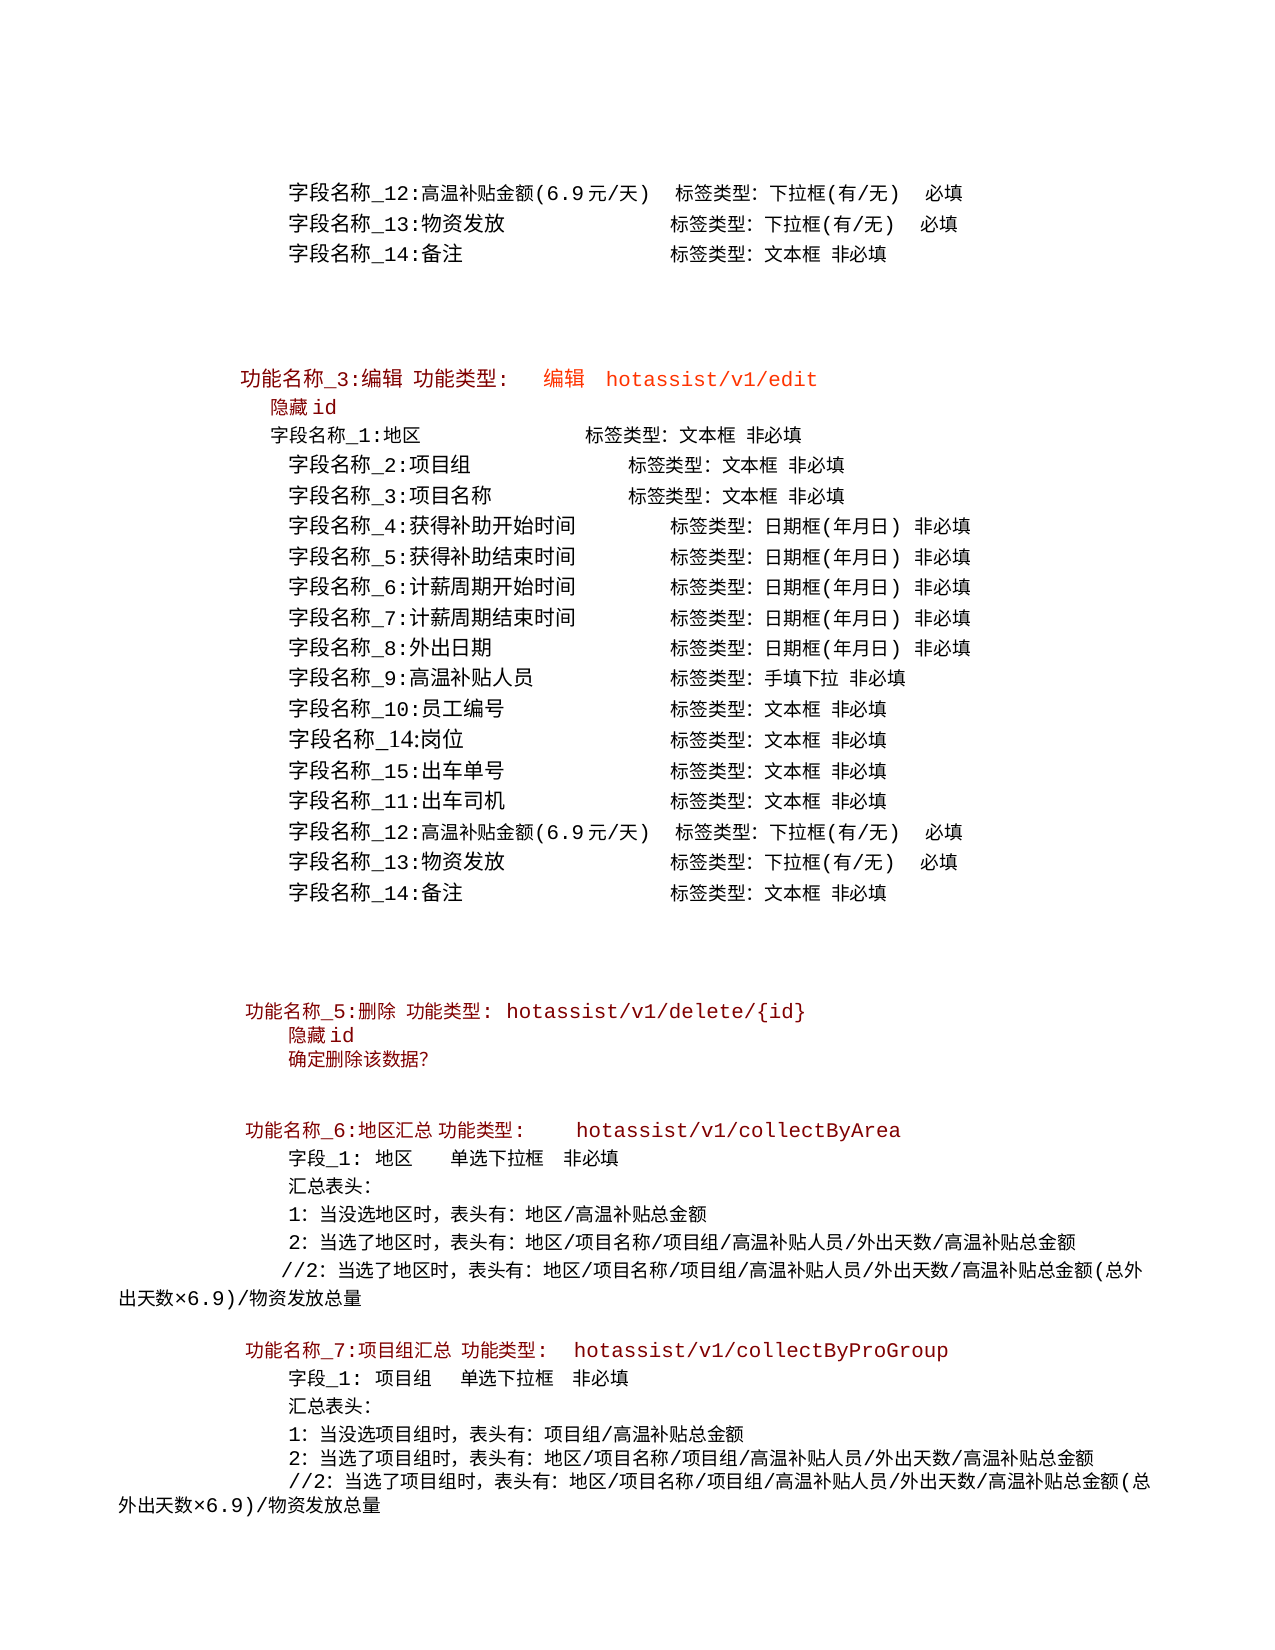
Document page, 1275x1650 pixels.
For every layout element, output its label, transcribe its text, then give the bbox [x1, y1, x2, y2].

text 字段名称_4:获得补助开始时间 标签类型：日期框(年月日) 非必填 [118, 509, 1157, 540]
text 2：当选了地区时，表头有：地区/项目名称/项目组/高温补贴人员/外出天数/高温补贴总金额 [118, 1227, 1157, 1256]
text 功能名称_3:编辑 功能类型: 编辑 hotassist/v1/edit [118, 362, 1157, 393]
text 字段名称_15:出车单号 标签类型：文本框 非必填 [118, 754, 1157, 784]
text 字段名称_14:备注 标签类型：文本框 非必填 [118, 876, 1157, 906]
text 2：当选了项目组时，表头有：地区/项目名称/项目组/高温补贴人员/外出天数/高温补贴总金额 [118, 1447, 1157, 1471]
text 汇总表头： [118, 1391, 1157, 1419]
text 字段名称_5:获得补助结束时间 标签类型：日期框(年月日) 非必填 [118, 540, 1157, 570]
text 字段名称_10:员工编号 标签类型：文本框 非必填 [118, 692, 1157, 722]
text 字段名称_12:高温补贴金额(6.9元/天) 标签类型：下拉框(有/无) 必填 [118, 815, 1157, 845]
text 字段_1: 项目组 单选下拉框 非必填 [118, 1363, 1157, 1391]
text 字段名称_3:项目名称 标签类型：文本框 非必填 [118, 479, 1157, 509]
text //2：当选了地区时，表头有：地区/项目名称/项目组/高温补贴人员/外出天数/高温补贴总金额(总外出天数×6.9)/物资发放总量 [118, 1256, 1157, 1312]
text 字段名称_14:备注 标签类型：文本框 非必填 [118, 237, 1157, 268]
text 字段名称_13:物资发放 标签类型：下拉框(有/无) 必填 [118, 207, 1157, 237]
text 字段名称_1:地区 标签类型：文本框 非必填 [118, 421, 1157, 449]
text 功能名称_6:地区汇总 功能类型: hotassist/v1/collectByArea [118, 1119, 1157, 1143]
text 字段名称_8:外出日期 标签类型：日期框(年月日) 非必填 [118, 631, 1157, 662]
text 字段名称_14:岗位 标签类型：文本框 非必填 [118, 722, 1157, 754]
text 功能名称_5:删除 功能类型: hotassist/v1/delete/{id} [118, 1001, 1157, 1024]
text //2：当选了项目组时，表头有：地区/项目名称/项目组/高温补贴人员/外出天数/高温补贴总金额(总外出天数×6.9)/物资发放总量 [118, 1471, 1157, 1519]
text 汇总表头： [118, 1171, 1157, 1199]
text 字段_1: 地区 单选下拉框 非必填 [118, 1143, 1157, 1171]
text 字段名称_11:出车司机 标签类型：文本框 非必填 [118, 784, 1157, 815]
text 字段名称_13:物资发放 标签类型：下拉框(有/无) 必填 [118, 845, 1157, 876]
text 字段名称_9:高温补贴人员 标签类型：手填下拉 非必填 [118, 662, 1157, 692]
text 字段名称_2:项目组 标签类型：文本框 非必填 [118, 449, 1157, 479]
text 隐藏id [118, 393, 1157, 421]
text 字段名称_12:高温补贴金额(6.9元/天) 标签类型：下拉框(有/无) 必填 [118, 176, 1157, 207]
text 字段名称_7:计薪周期结束时间 标签类型：日期框(年月日) 非必填 [118, 601, 1157, 631]
text 隐藏id [118, 1024, 1157, 1048]
text 1：当没选项目组时，表头有：项目组/高温补贴总金额 [118, 1419, 1157, 1447]
text 1：当没选地区时，表头有：地区/高温补贴总金额 [118, 1199, 1157, 1227]
text 确定删除该数据？ [118, 1048, 1157, 1072]
text 字段名称_6:计薪周期开始时间 标签类型：日期框(年月日) 非必填 [118, 570, 1157, 601]
text 功能名称_7:项目组汇总 功能类型: hotassist/v1/collectByProGroup [118, 1335, 1157, 1363]
